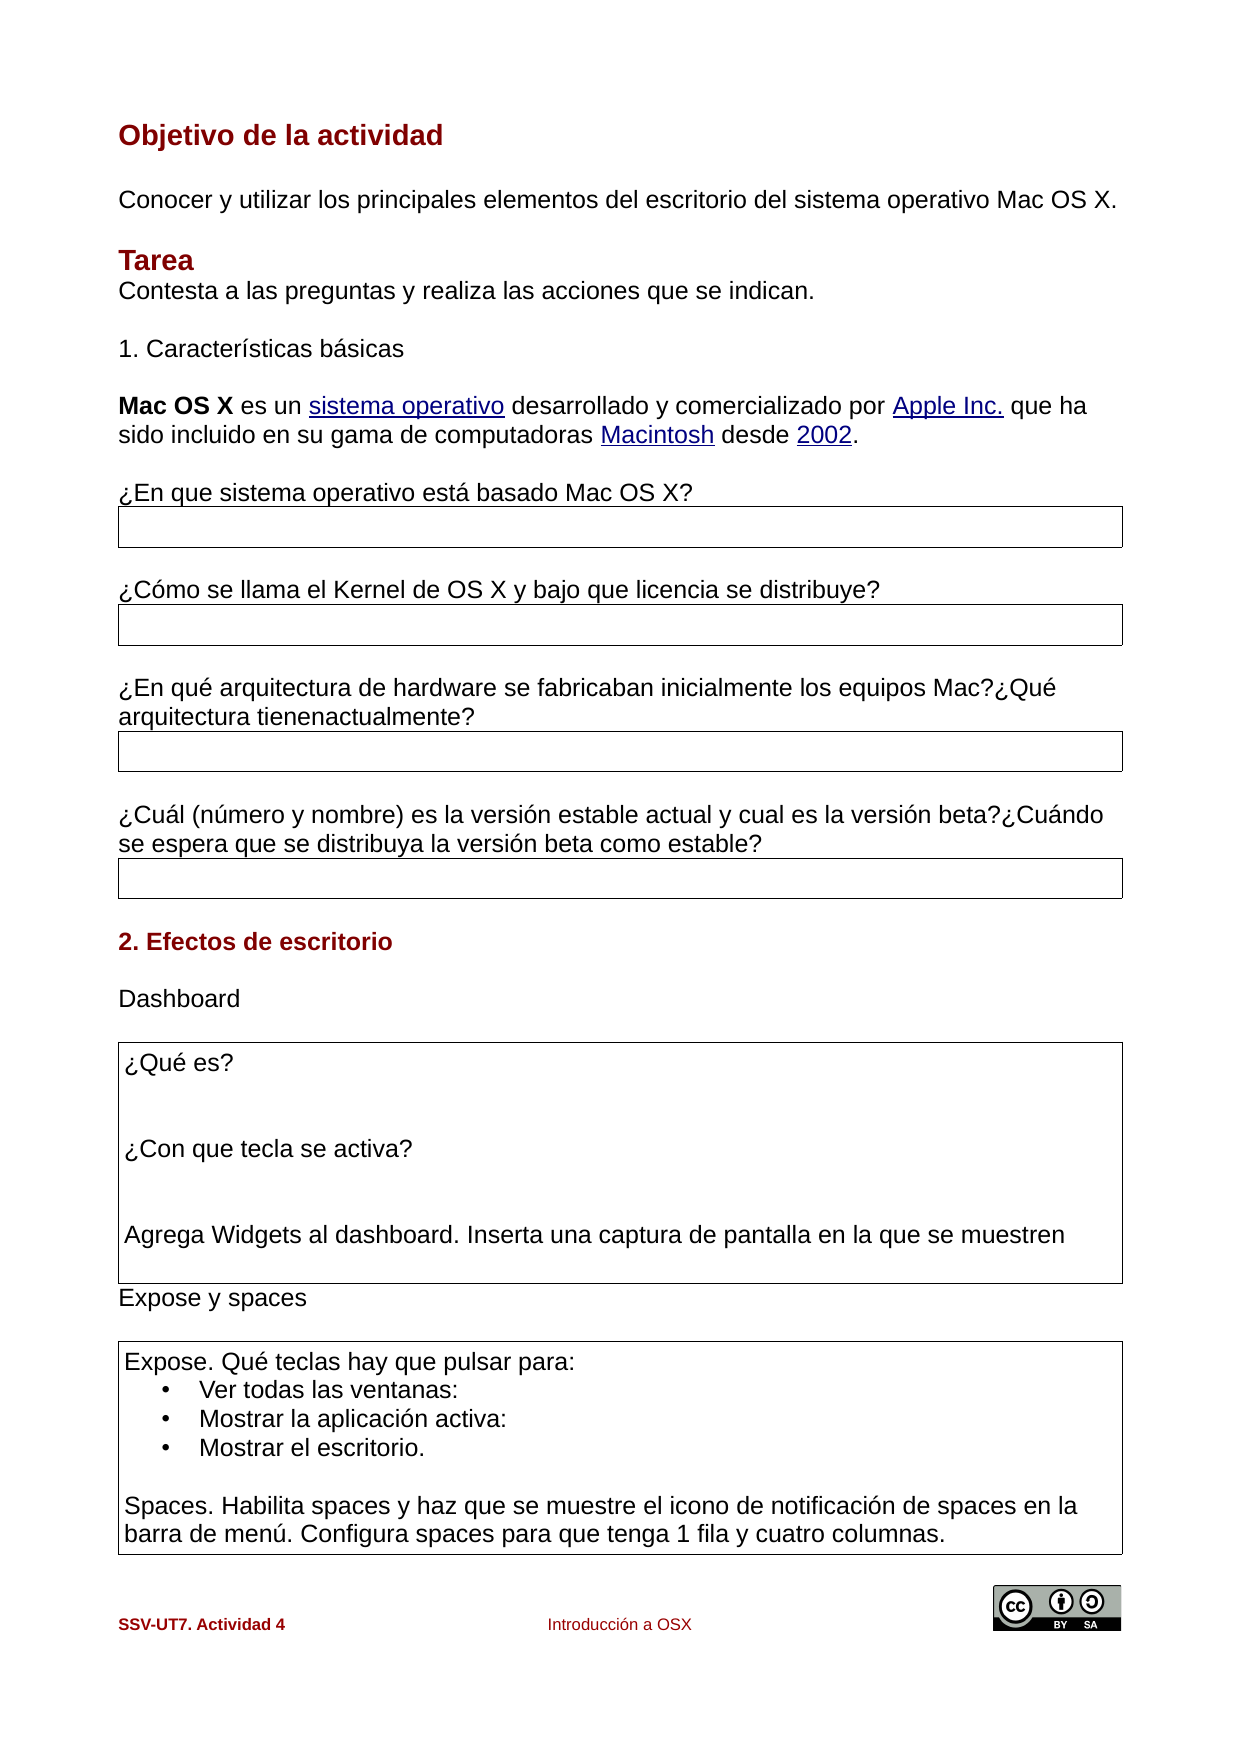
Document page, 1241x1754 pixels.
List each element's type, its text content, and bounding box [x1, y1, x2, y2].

table_header [119, 507, 1122, 547]
text Tarea [118, 243, 1122, 276]
table_header [119, 732, 1122, 771]
text ¿Cuál (número y nombre) es la versión estable actual y cual es la versión beta?¿Cuándo se espera que se distribuya la versión beta como estable? [118, 800, 1122, 857]
text Conocer y utilizar los principales elementos del escritorio del sistema operativo Mac OS X. [118, 185, 1122, 214]
text ¿En que sistema operativo está basado Mac OS X? [118, 477, 1122, 506]
text Mac OS X es un sistema operativo desarrollado y comercializado por Apple Inc. que ha sido incluido en su gama de computadoras Macintosh desde 2002. [118, 391, 1122, 449]
table_header [119, 605, 1122, 644]
text 2. Efectos de escritorio [118, 927, 1122, 955]
table_header [119, 859, 1122, 898]
text ¿Cómo se llama el Kernel de OS X y bajo que licencia se distribuye? [118, 575, 1122, 604]
table_header Expose. Qué teclas hay que pulsar para: Ver todas las ventanas: Mostrar la aplicación activa: Mostrar el escritorio. Spaces. Habilita spaces y haz que se muestre el icono de notificación de spaces en la barra de menú. Configura spaces para que tenga 1 fila y cuatro columnas. [119, 1342, 1122, 1554]
text 1. Características básicas [118, 334, 1122, 362]
text Contesta a las preguntas y realiza las acciones que se indican. [118, 276, 1122, 305]
text Objetivo de la actividad [118, 118, 1122, 152]
table_header ¿Qué es? ¿Con que tecla se activa? Agrega Widgets al dashboard. Inserta una captura de pantalla en la que se muestren [119, 1043, 1122, 1283]
picture [993, 1585, 1122, 1631]
text ¿En qué arquitectura de hardware se fabricaban inicialmente los equipos Mac?¿Qué arquitectura tienenactualmente? [118, 673, 1122, 731]
text Dashboard [118, 984, 1122, 1013]
text Expose y spaces [118, 1284, 1122, 1312]
